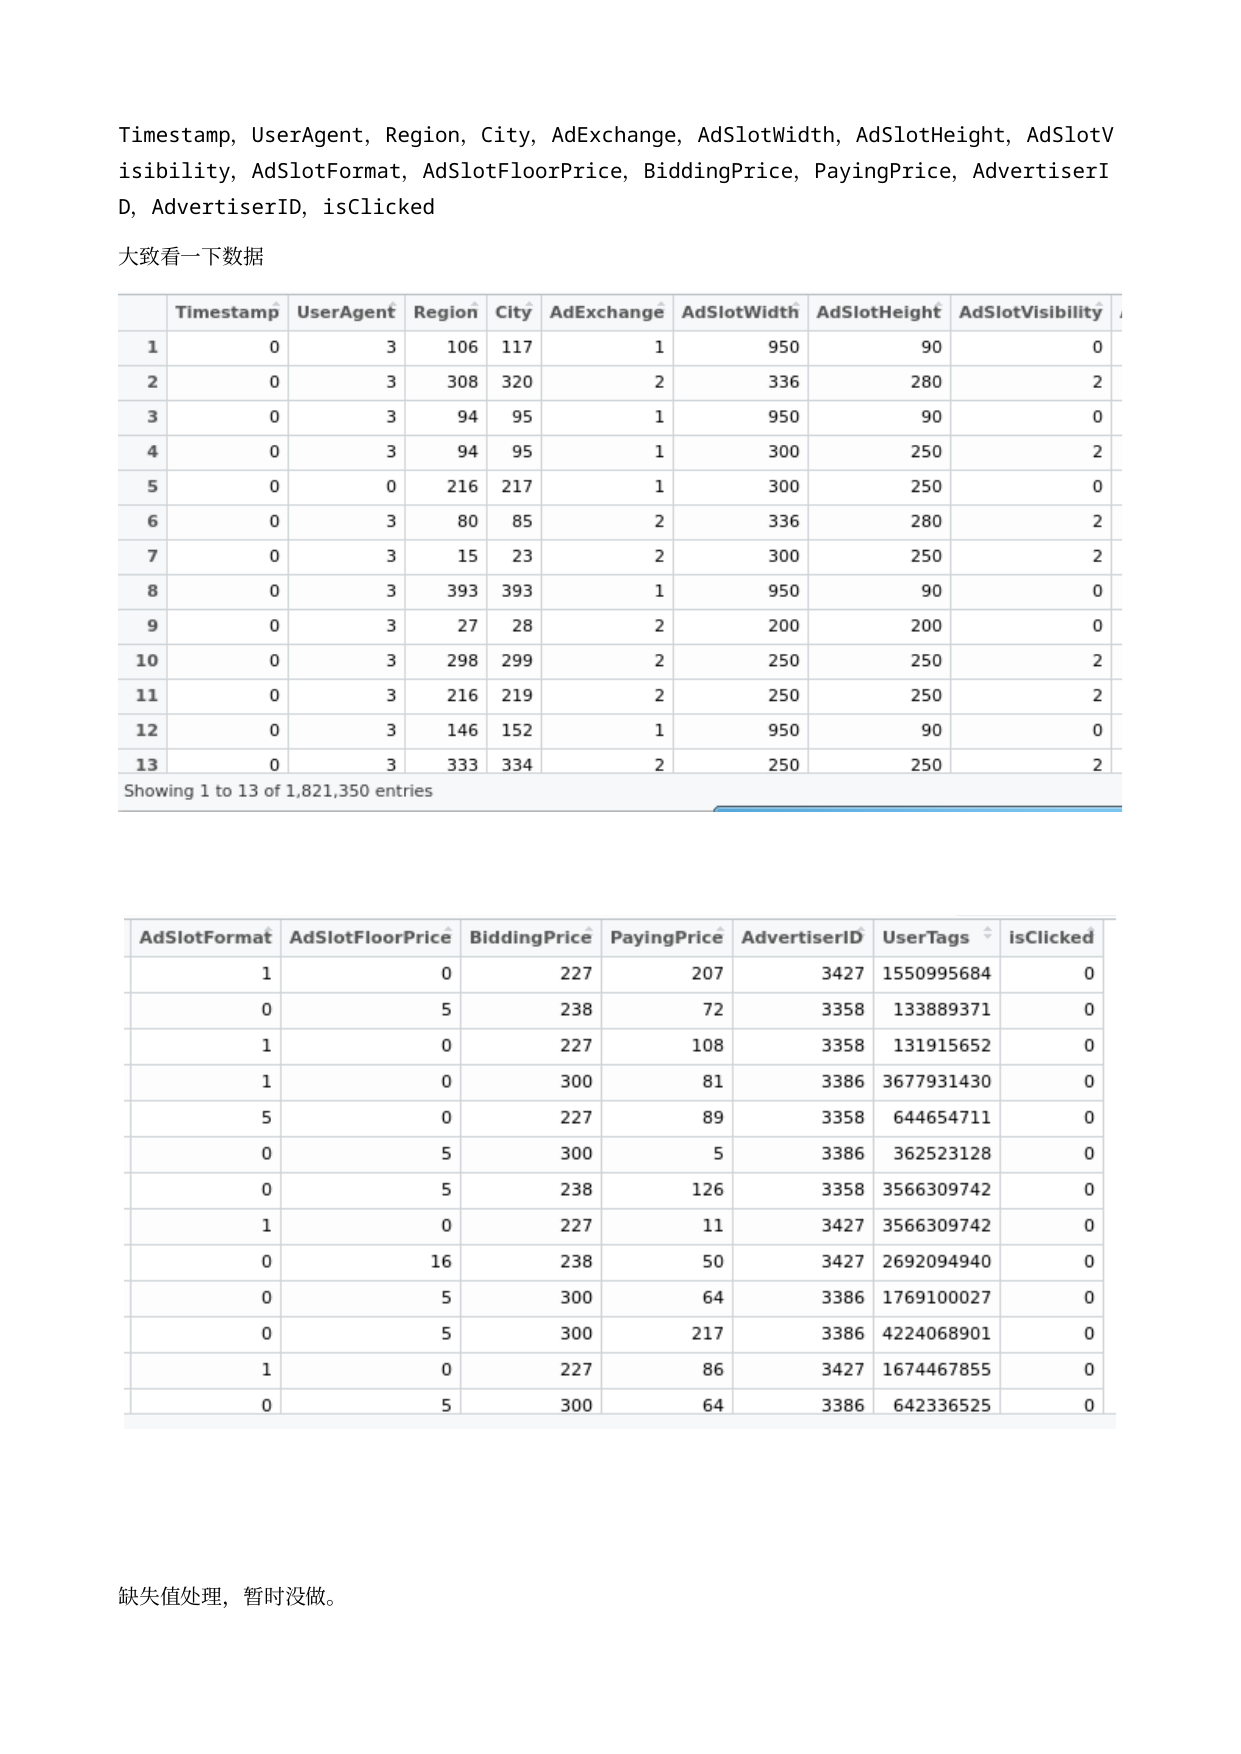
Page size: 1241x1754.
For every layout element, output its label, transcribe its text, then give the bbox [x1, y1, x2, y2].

picture [118, 291, 1123, 812]
text 大致看一下数据 [118, 241, 1122, 271]
picture [124, 915, 1117, 1429]
text 缺失值处理，暂时没做。 [118, 1581, 1122, 1610]
text Timestamp，UserAgent，Region，City，AdExchange，AdSlotWidth，AdSlotHeight，AdSlotVisibility，AdSlotFormat，AdSlotFloorPrice，BiddingPrice，PayingPrice，AdvertiserID，AdvertiserID，isClicked [118, 118, 1122, 220]
